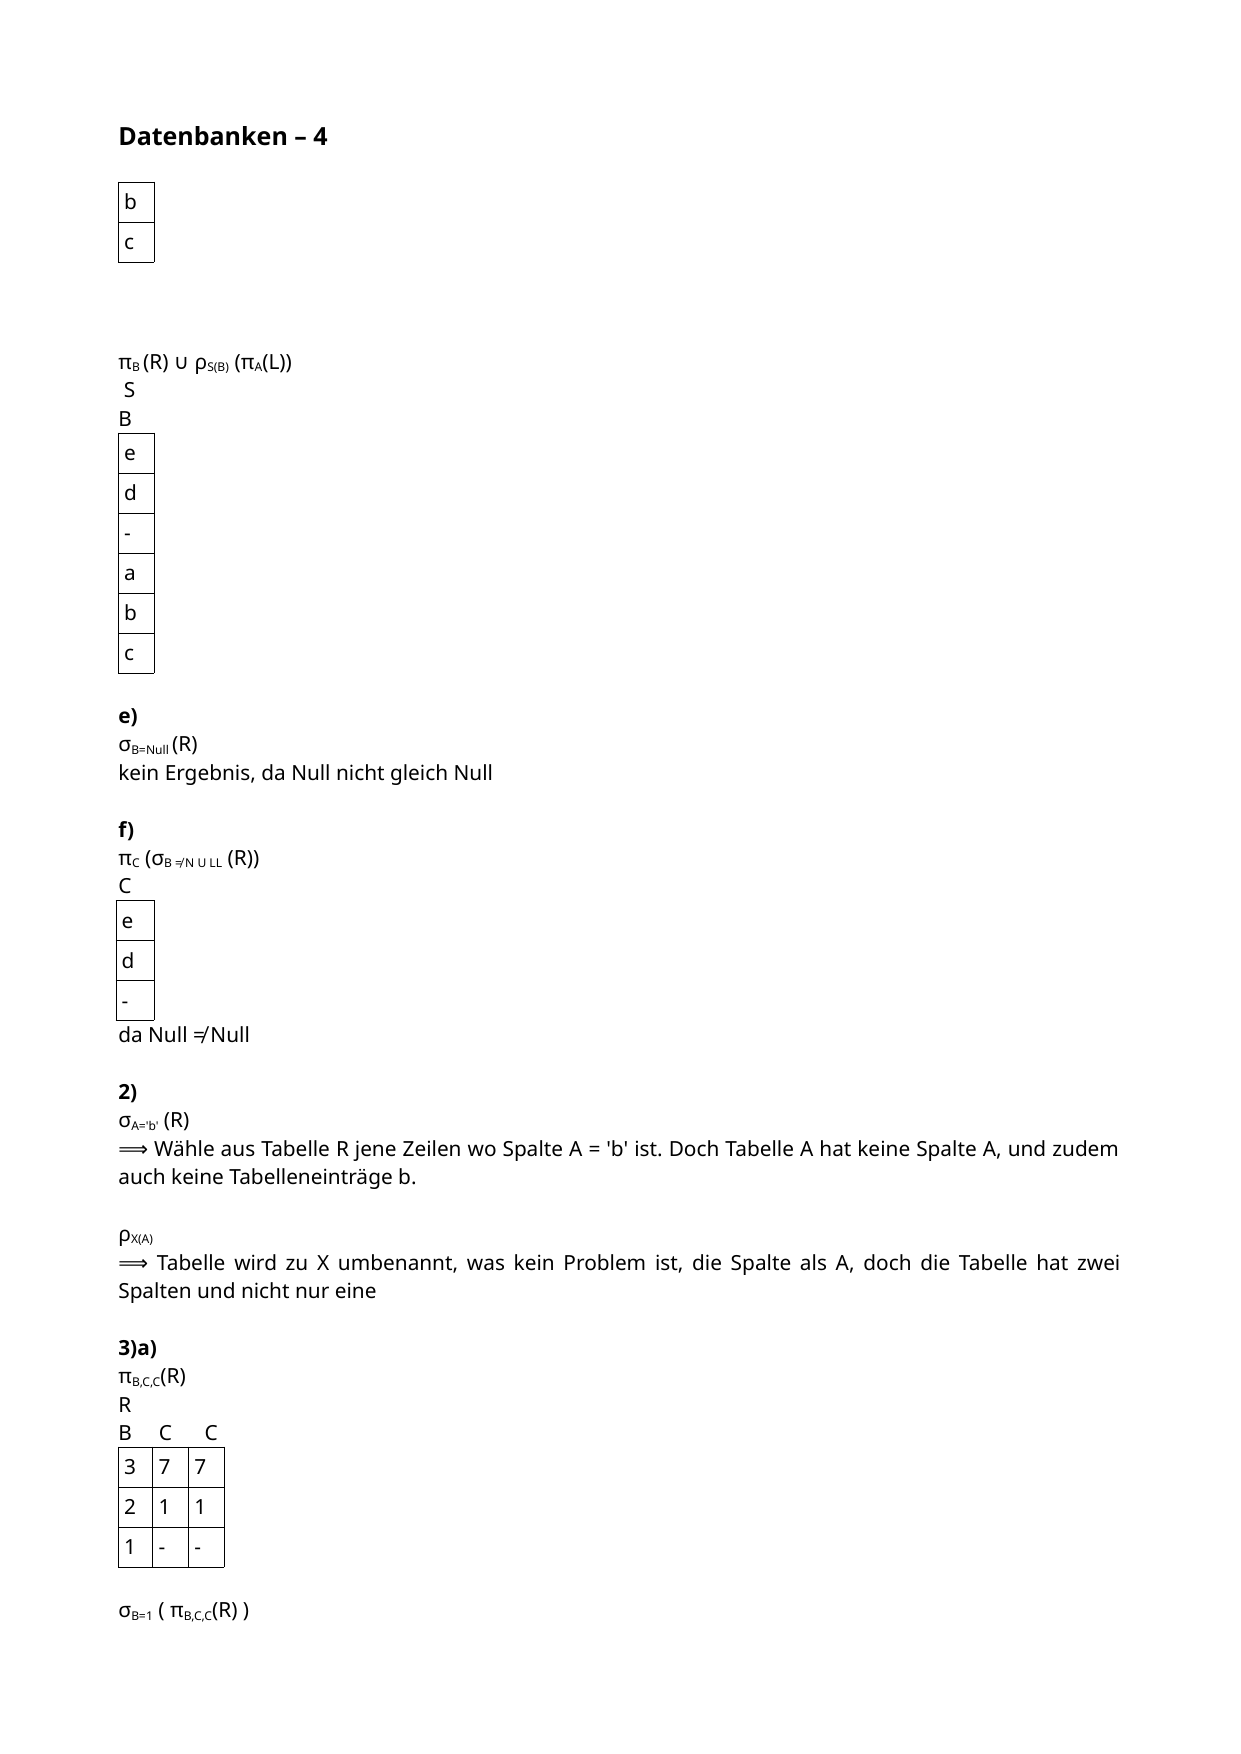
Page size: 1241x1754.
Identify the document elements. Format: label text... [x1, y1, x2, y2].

text 3)a) [118, 1333, 1122, 1361]
table_cell 2 [119, 1488, 152, 1527]
text f) [118, 815, 1122, 843]
table_cell - [189, 1528, 224, 1567]
table_cell - [119, 514, 154, 552]
table_cell a [119, 554, 154, 592]
text R [118, 1390, 1122, 1418]
table_header 7 [189, 1448, 224, 1487]
table_cell d [119, 474, 154, 512]
table_header e [117, 901, 154, 940]
text S [118, 376, 1122, 404]
table_cell c [119, 634, 154, 672]
text σB=Null (R) [118, 729, 1122, 758]
table_cell - [153, 1528, 188, 1567]
text ⟹ Wähle aus Tabelle R jene Zeilen wo Spalte A = 'b' ist. Doch Tabelle A hat keine Spalte A, und zudem auch keine Tabelleneinträge b. [118, 1134, 1122, 1191]
text ⟹ Tabelle wird zu X umbenannt, was kein Problem ist, die Spalte als A, doch die Tabelle hat zwei Spalten und nicht nur eine [118, 1248, 1122, 1304]
text σB=1 ( πB,C,C(R) ) [118, 1595, 1122, 1624]
text e) [118, 701, 1122, 729]
table_cell b [119, 183, 154, 222]
text kein Ergebnis, da Null nicht gleich Null [118, 758, 1122, 786]
table_cell 1 [153, 1488, 188, 1527]
text ρX(A) [118, 1219, 1122, 1248]
text πB (R) ∪ ρS(B) (πA(L)) [118, 347, 1122, 376]
text B [118, 404, 1122, 432]
table_header 3 [119, 1448, 152, 1487]
text πB,C,C(R) [118, 1361, 1122, 1390]
text B C C [118, 1418, 1122, 1447]
table_cell 1 [119, 1528, 152, 1567]
text σA='b' (R) [118, 1105, 1122, 1134]
table_cell c [119, 223, 154, 262]
table_header e [119, 434, 154, 472]
table_cell d [117, 941, 154, 980]
table_cell b [119, 594, 154, 632]
text da Null ≠ Null [118, 1020, 1122, 1048]
text C [118, 872, 1122, 900]
text 2) [118, 1077, 1122, 1105]
table_cell - [117, 981, 154, 1020]
table_cell 1 [189, 1488, 224, 1527]
text πC (σB ≠ N U LL (R)) [118, 843, 1122, 872]
table_header 7 [153, 1448, 188, 1487]
